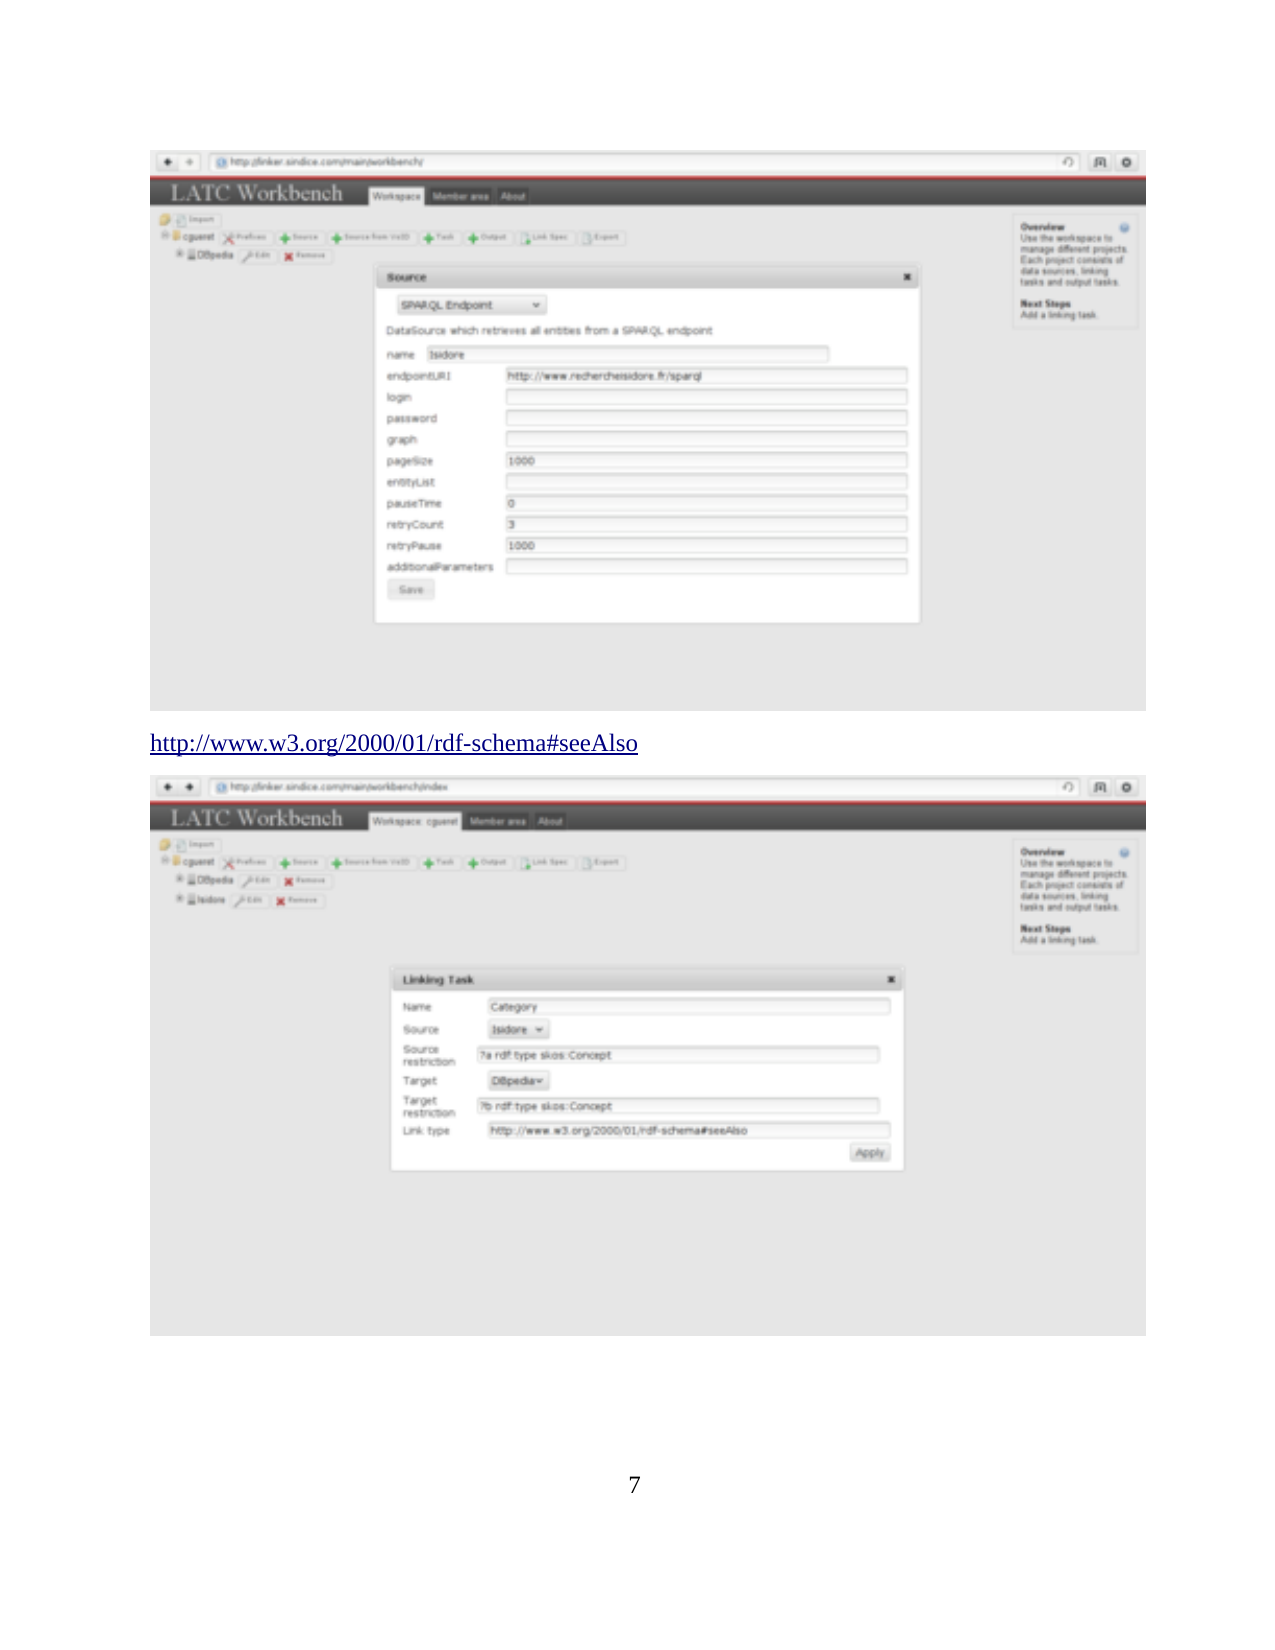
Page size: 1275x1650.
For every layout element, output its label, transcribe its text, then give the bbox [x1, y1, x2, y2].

picture [150, 775, 1146, 1336]
picture [150, 150, 1146, 711]
text http://www.w3.org/2000/01/rdf-schema#seeAlso [150, 728, 1125, 757]
